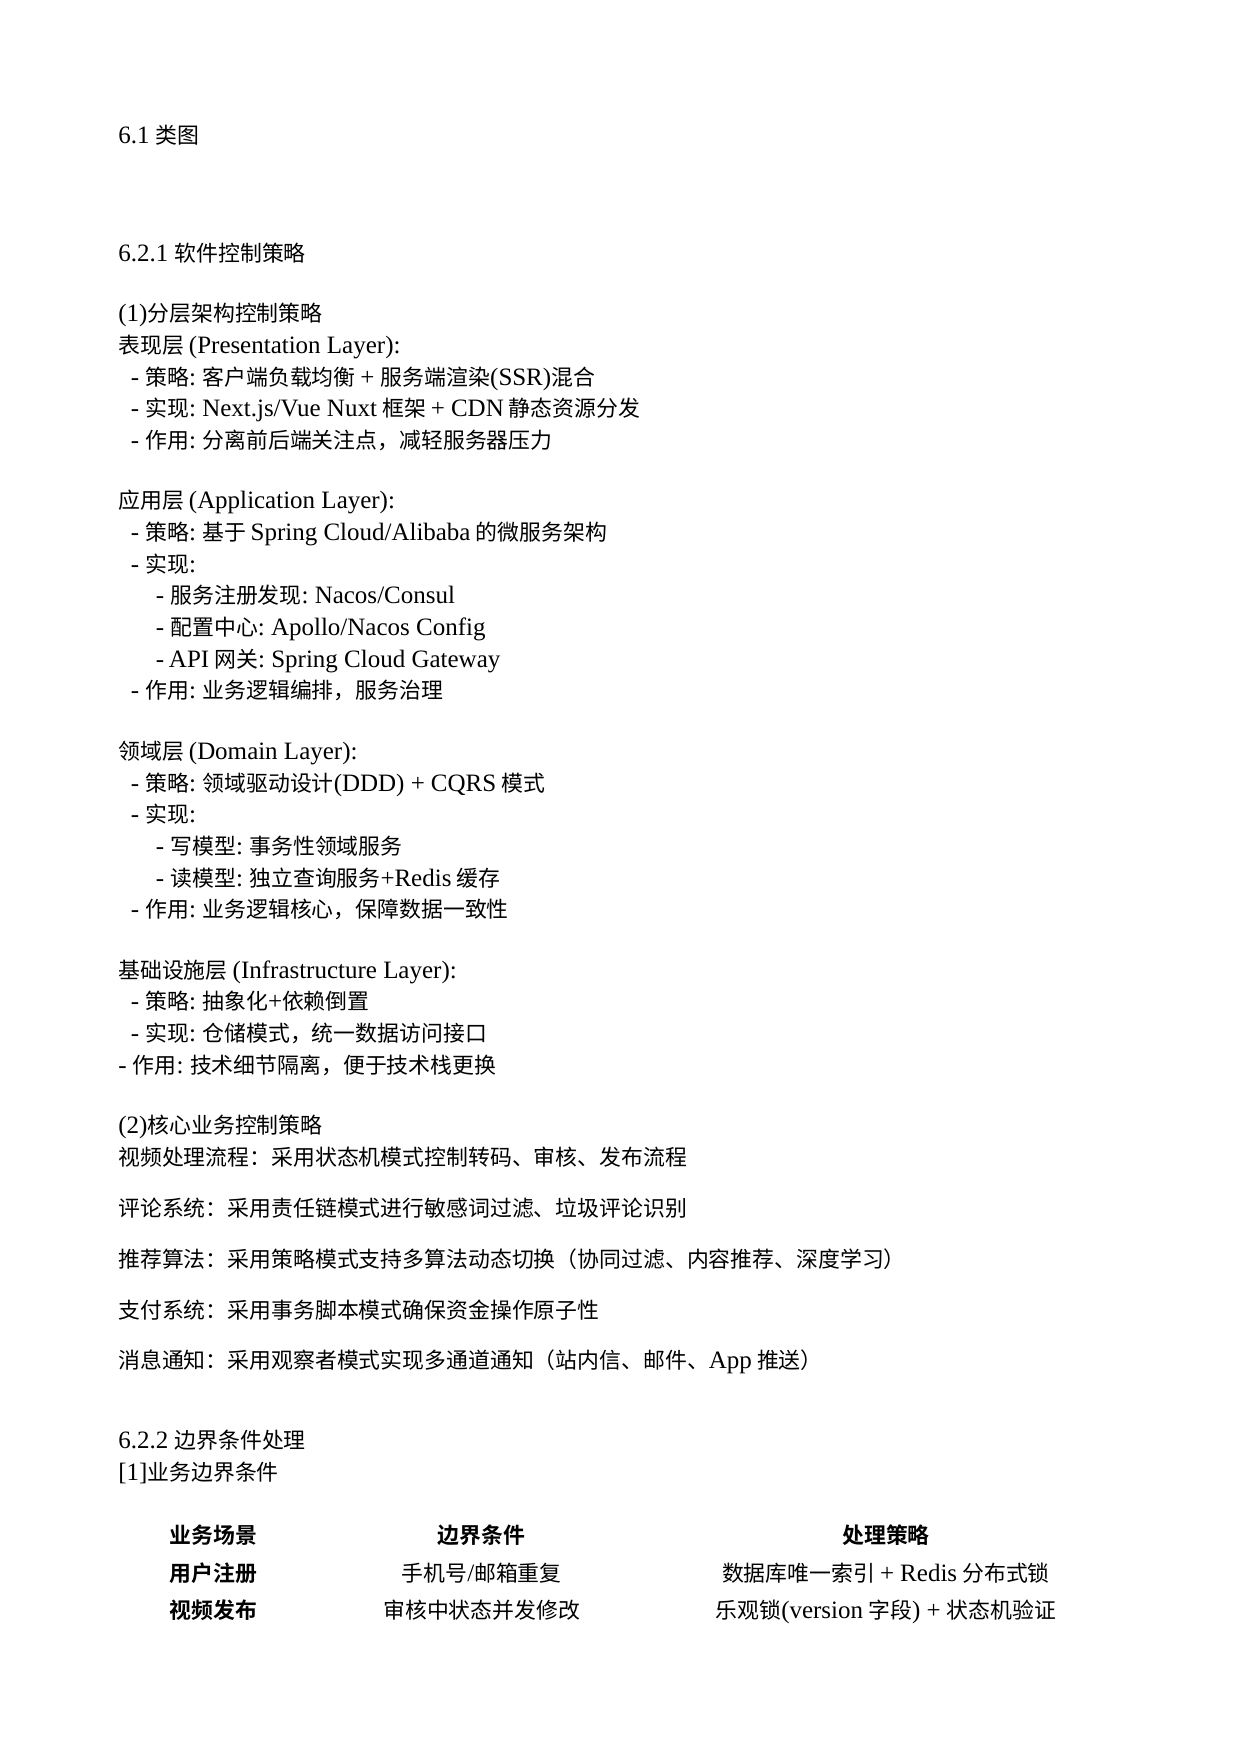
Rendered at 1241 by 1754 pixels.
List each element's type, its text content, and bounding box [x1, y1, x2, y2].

text - 写模型: 事务性领域服务 [118, 829, 1122, 861]
table_cell 用户注册 [118, 1553, 308, 1590]
text 表现层 (Presentation Layer): [118, 328, 1122, 360]
table_header 处理策略 [655, 1515, 1116, 1553]
table_cell 审核中状态并发修改 [308, 1590, 655, 1628]
text 应用层 (Application Layer): [118, 483, 1122, 515]
text 视频处理流程：采用状态机模式控制转码、审核、发布流程 [118, 1140, 1122, 1171]
text - 策略: 抽象化+依赖倒置 [118, 984, 1122, 1016]
text 消息通知：采用观察者模式实现多通道通知（站内信、邮件、App推送） [118, 1343, 1122, 1375]
text - 策略: 基于Spring Cloud/Alibaba的微服务架构 [118, 515, 1122, 547]
text - 策略: 领域驱动设计(DDD) + CQRS模式 [118, 766, 1122, 797]
text [1]业务边界条件 [118, 1455, 1122, 1487]
text - 作用: 业务逻辑核心，保障数据一致性 [118, 892, 1122, 924]
text 领域层 (Domain Layer): [118, 734, 1122, 766]
text (1)分层架构控制策略 [118, 296, 1122, 328]
text - 作用: 分离前后端关注点，减轻服务器压力 [118, 423, 1122, 455]
text - 作用: 技术细节隔离，便于技术栈更换 [118, 1048, 1122, 1079]
text - 实现: 仓储模式，统一数据访问接口 [118, 1016, 1122, 1048]
text - API网关: Spring Cloud Gateway [118, 642, 1122, 673]
text 6.2.1 软件控制策略 [118, 236, 1122, 268]
table_cell 数据库唯一索引 + Redis分布式锁 [655, 1553, 1116, 1590]
text 评论系统：采用责任链模式进行敏感词过滤、垃圾评论识别 [118, 1191, 1122, 1222]
text 6.2.2 边界条件处理 [118, 1423, 1122, 1455]
table_cell 视频发布 [118, 1590, 308, 1628]
text - 作用: 业务逻辑编排，服务治理 [118, 673, 1122, 705]
text 支付系统：采用事务脚本模式确保资金操作原子性 [118, 1293, 1122, 1324]
table_cell 乐观锁(version字段) + 状态机验证 [655, 1590, 1116, 1628]
text - 实现: [118, 547, 1122, 578]
text - 读模型: 独立查询服务+Redis缓存 [118, 861, 1122, 892]
text - 实现: Next.js/Vue Nuxt框架 + CDN静态资源分发 [118, 391, 1122, 423]
table_header 业务场景 [118, 1515, 308, 1553]
text - 策略: 客户端负载均衡 + 服务端渲染(SSR)混合 [118, 360, 1122, 391]
table_header 边界条件 [308, 1515, 655, 1553]
text - 配置中心: Apollo/Nacos Config [118, 610, 1122, 642]
text 推荐算法：采用策略模式支持多算法动态切换（协同过滤、内容推荐、深度学习） [118, 1242, 1122, 1273]
text 基础设施层 (Infrastructure Layer): [118, 953, 1122, 984]
text - 服务注册发现: Nacos/Consul [118, 578, 1122, 610]
text (2)核心业务控制策略 [118, 1108, 1122, 1140]
text 6.1 类图 [118, 118, 1122, 150]
table_cell 手机号/邮箱重复 [308, 1553, 655, 1590]
text - 实现: [118, 797, 1122, 829]
